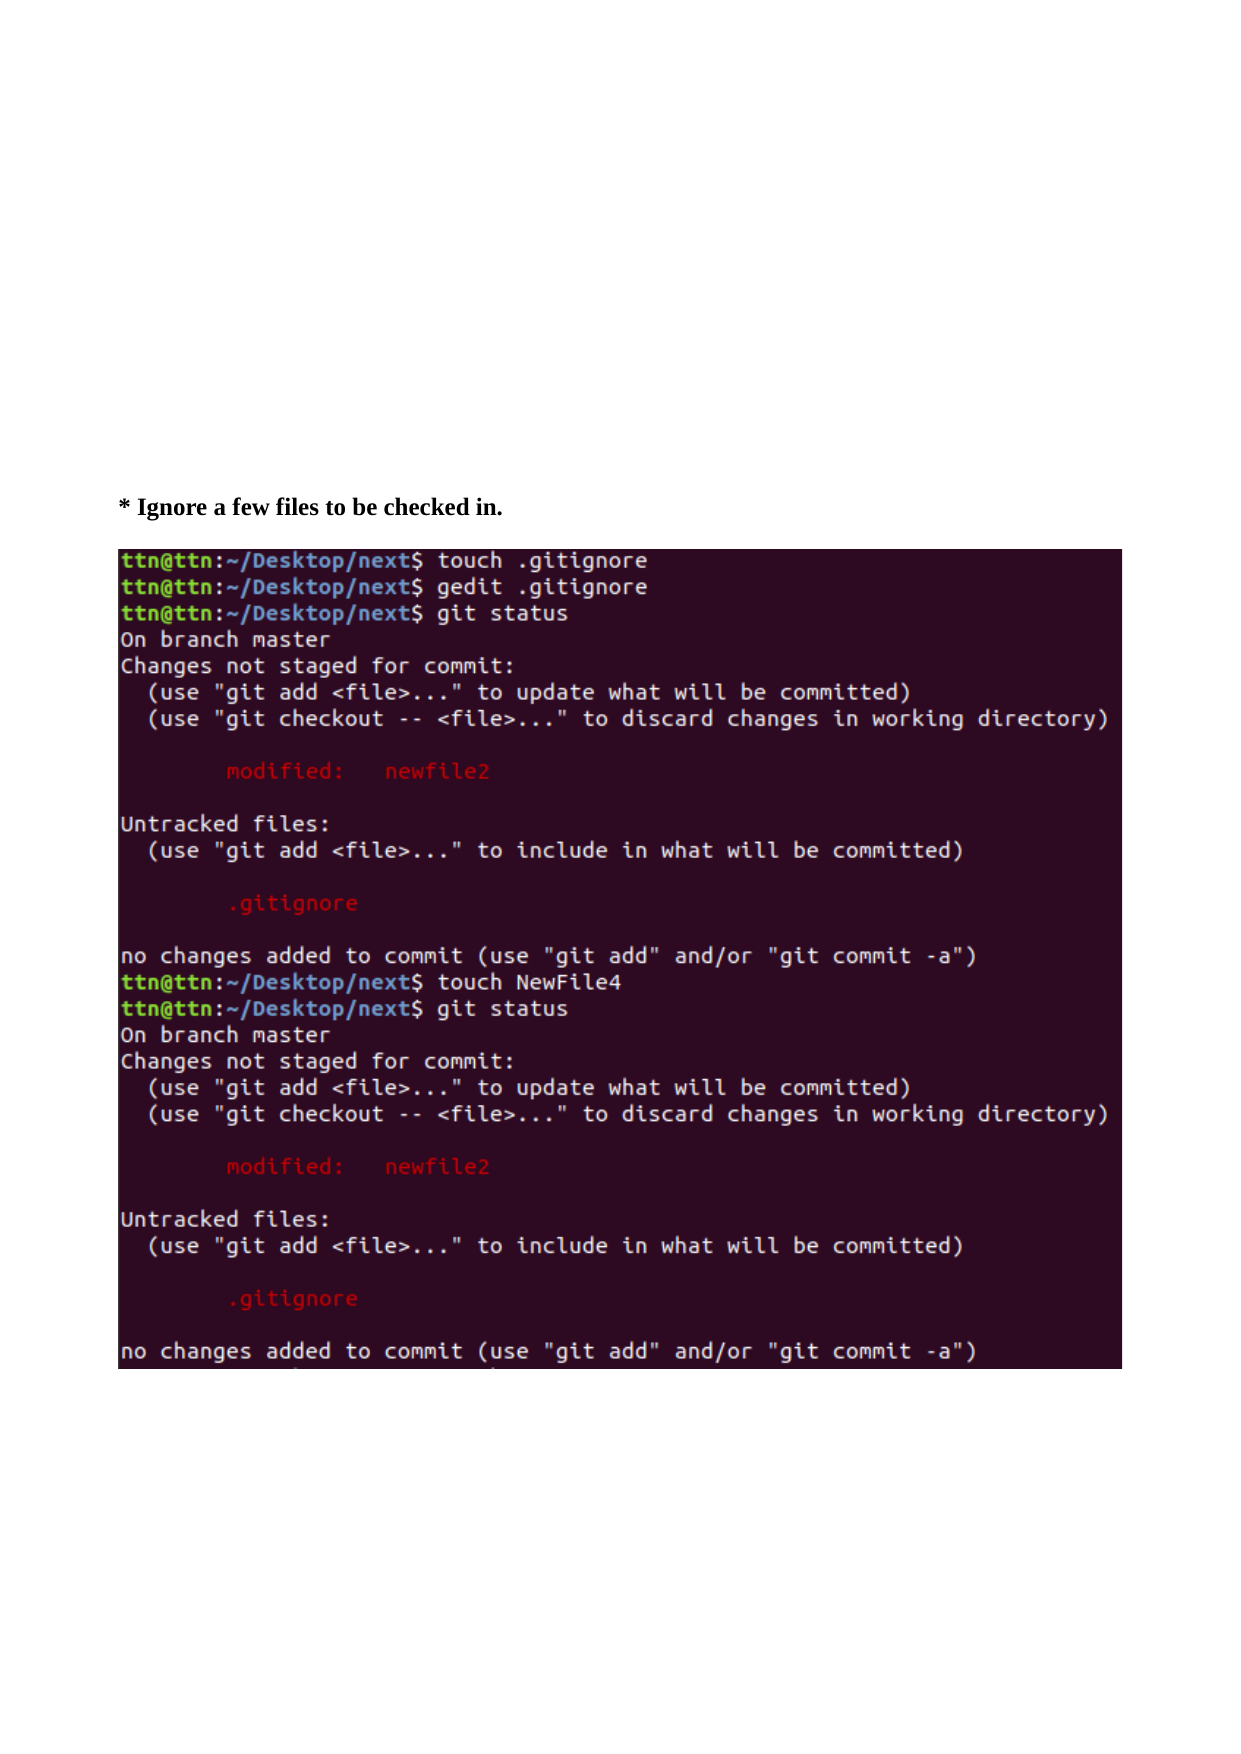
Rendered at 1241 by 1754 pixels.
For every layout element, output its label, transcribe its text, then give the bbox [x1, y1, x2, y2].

picture [118, 549, 1123, 1369]
text * Ignore a few files to be checked in. [118, 492, 1122, 521]
